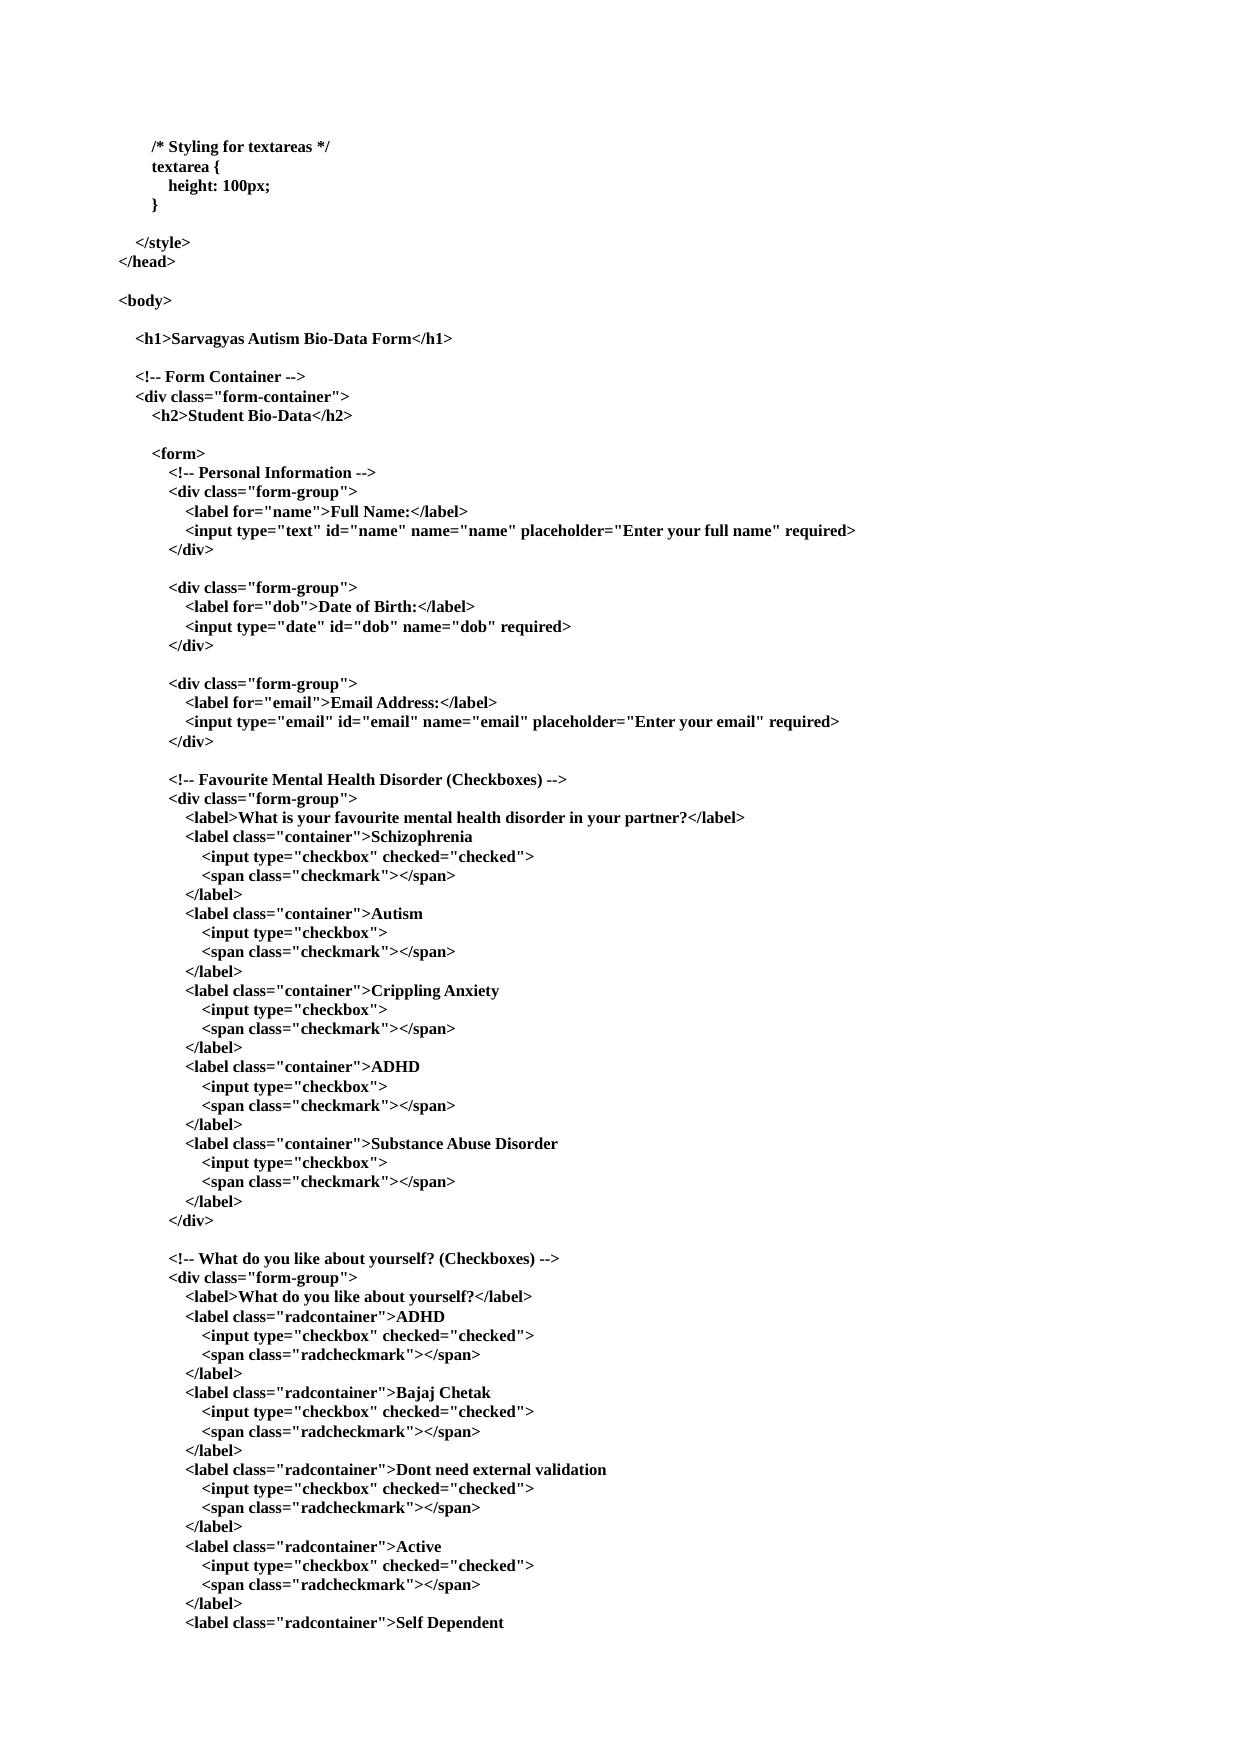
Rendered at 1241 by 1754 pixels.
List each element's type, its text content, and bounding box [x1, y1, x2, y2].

text </label> [118, 1364, 1122, 1383]
text /* Styling for textareas */ [118, 137, 1122, 156]
text </head> [118, 252, 1122, 271]
text <label for="name">Full Name:</label> [118, 501, 1122, 521]
text } [118, 195, 1122, 214]
text </label> [118, 1115, 1122, 1134]
text <input type="checkbox" checked="checked"> [118, 1479, 1122, 1498]
text <label class="container">Crippling Anxiety [118, 981, 1122, 1000]
text <div class="form-group"> [118, 578, 1122, 597]
text </label> [118, 1594, 1122, 1613]
text </div> [118, 731, 1122, 751]
text <label for="email">Email Address:</label> [118, 693, 1122, 712]
text <div class="form-group"> [118, 789, 1122, 808]
text <label class="radcontainer">Dont need external validation [118, 1460, 1122, 1479]
text <span class="checkmark"></span> [118, 1172, 1122, 1191]
text </label> [118, 1038, 1122, 1057]
text <span class="checkmark"></span> [118, 942, 1122, 961]
text <input type="text" id="name" name="name" placeholder="Enter your full name" required> [118, 521, 1122, 540]
text <input type="checkbox"> [118, 1153, 1122, 1172]
text <input type="email" id="email" name="email" placeholder="Enter your email" required> [118, 712, 1122, 731]
text <h2>Student Bio-Data</h2> [118, 406, 1122, 425]
text <div class="form-container"> [118, 386, 1122, 406]
text <!-- What do you like about yourself? (Checkboxes) --> [118, 1249, 1122, 1268]
text </div> [118, 540, 1122, 559]
text <label>What is your favourite mental health disorder in your partner?</label> [118, 808, 1122, 827]
text <input type="checkbox" checked="checked"> [118, 1326, 1122, 1345]
text <input type="checkbox"> [118, 1076, 1122, 1096]
text <!-- Form Container --> [118, 367, 1122, 386]
text <label class="container">Substance Abuse Disorder [118, 1134, 1122, 1153]
text <input type="checkbox"> [118, 923, 1122, 942]
text <form> [118, 444, 1122, 463]
text </div> [118, 1211, 1122, 1230]
text <input type="checkbox"> [118, 1000, 1122, 1019]
text <span class="radcheckmark"></span> [118, 1575, 1122, 1594]
text <label class="radcontainer">ADHD [118, 1306, 1122, 1326]
text <h1>Sarvagyas Autism Bio-Data Form</h1> [118, 329, 1122, 348]
text </div> [118, 636, 1122, 655]
text <label class="container">Autism [118, 904, 1122, 923]
text <label>What do you like about yourself?</label> [118, 1287, 1122, 1306]
text <input type="checkbox" checked="checked"> [118, 1402, 1122, 1421]
text <span class="radcheckmark"></span> [118, 1498, 1122, 1517]
text <div class="form-group"> [118, 1268, 1122, 1287]
text <body> [118, 291, 1122, 310]
text <label for="dob">Date of Birth:</label> [118, 597, 1122, 616]
text <input type="checkbox" checked="checked"> [118, 1556, 1122, 1575]
text <span class="checkmark"></span> [118, 1019, 1122, 1038]
text <input type="date" id="dob" name="dob" required> [118, 616, 1122, 636]
text <label class="radcontainer">Self Dependent [118, 1613, 1122, 1632]
text <label class="radcontainer">Bajaj Chetak [118, 1383, 1122, 1402]
text </label> [118, 885, 1122, 904]
text <label class="radcontainer">Active [118, 1536, 1122, 1556]
text <div class="form-group"> [118, 674, 1122, 693]
text <span class="checkmark"></span> [118, 1096, 1122, 1115]
text <!-- Favourite Mental Health Disorder (Checkboxes) --> [118, 770, 1122, 789]
text </style> [118, 233, 1122, 252]
text </label> [118, 1441, 1122, 1460]
text <!-- Personal Information --> [118, 463, 1122, 482]
text <label class="container">ADHD [118, 1057, 1122, 1076]
text <input type="checkbox" checked="checked"> [118, 846, 1122, 866]
text height: 100px; [118, 176, 1122, 195]
text </label> [118, 961, 1122, 981]
text <div class="form-group"> [118, 482, 1122, 501]
text textarea { [118, 156, 1122, 176]
text </label> [118, 1517, 1122, 1536]
text <span class="radcheckmark"></span> [118, 1421, 1122, 1441]
text <span class="radcheckmark"></span> [118, 1345, 1122, 1364]
text </label> [118, 1191, 1122, 1211]
text <span class="checkmark"></span> [118, 866, 1122, 885]
text <label class="container">Schizophrenia [118, 827, 1122, 846]
